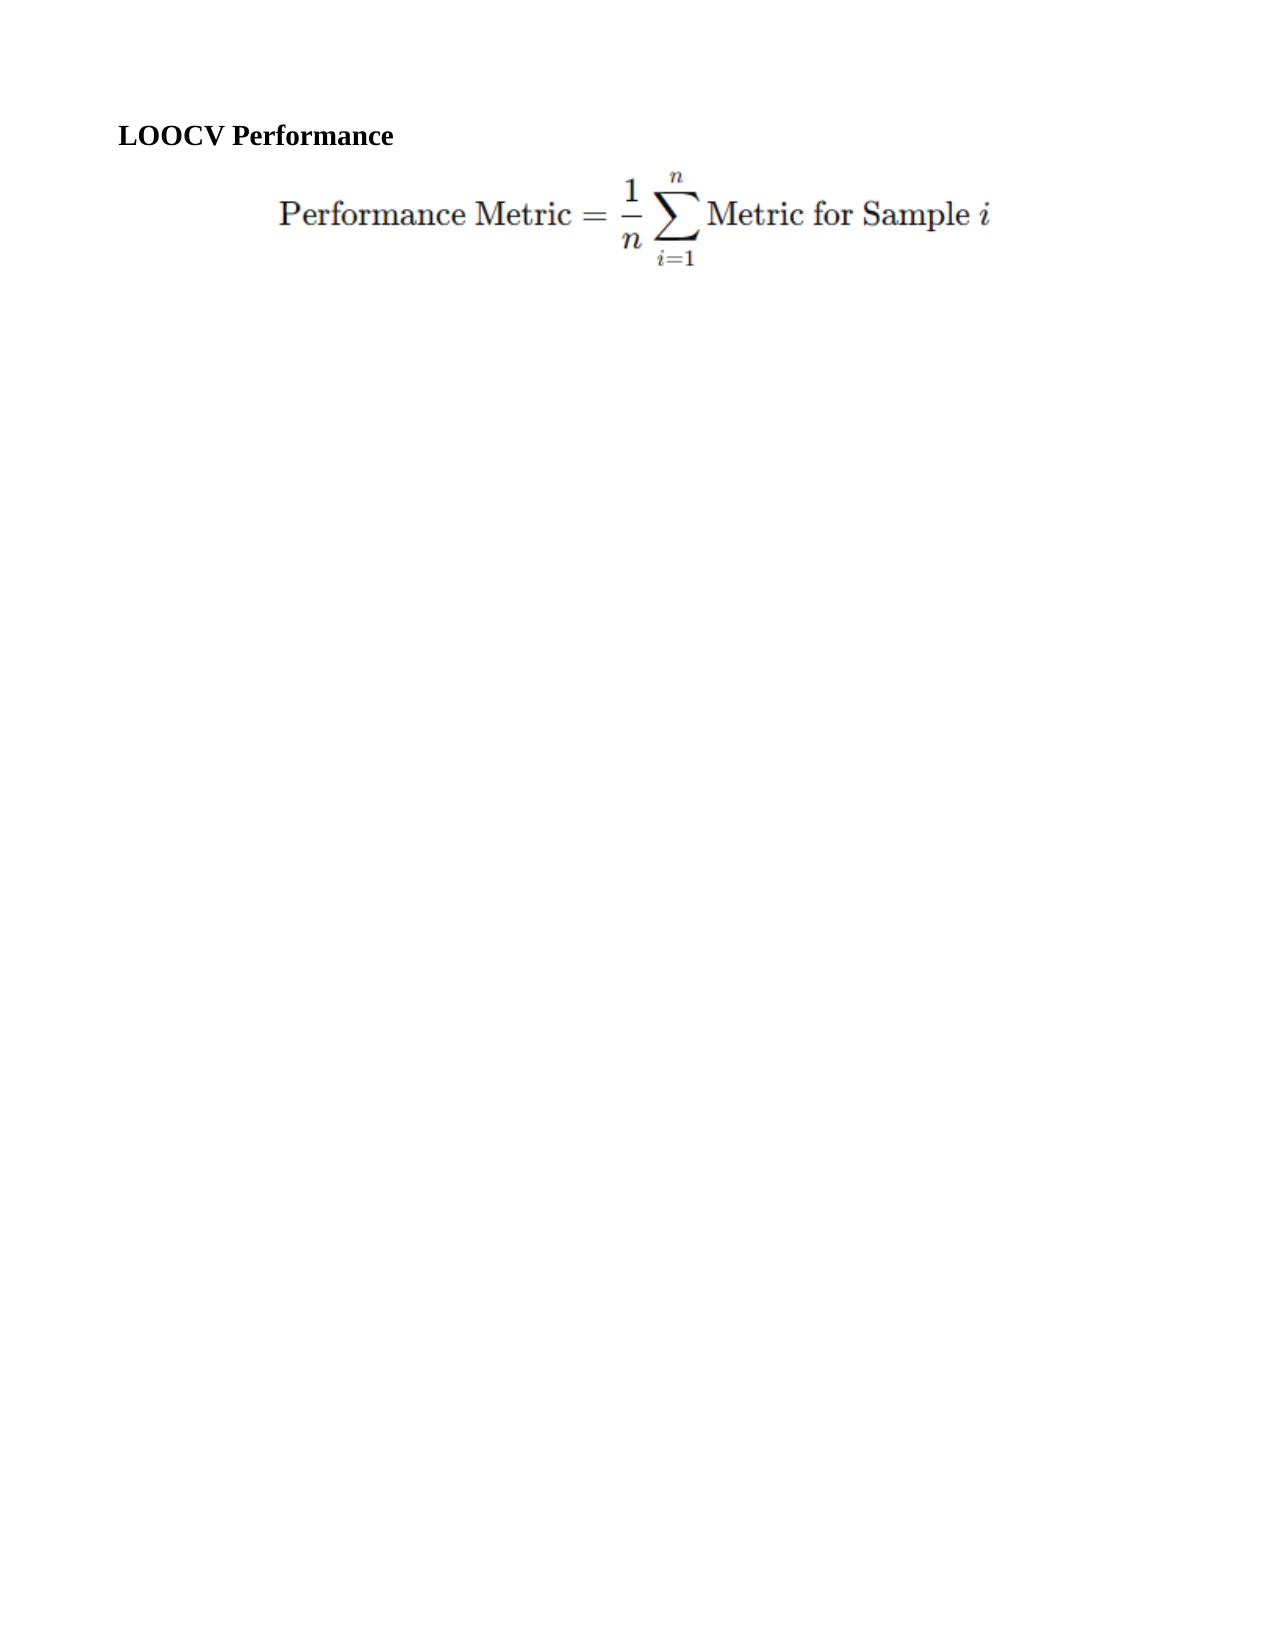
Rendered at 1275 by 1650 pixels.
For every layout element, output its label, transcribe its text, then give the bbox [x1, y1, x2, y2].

subtitle LOOCV Performance [118, 118, 1157, 152]
picture [262, 164, 1013, 277]
